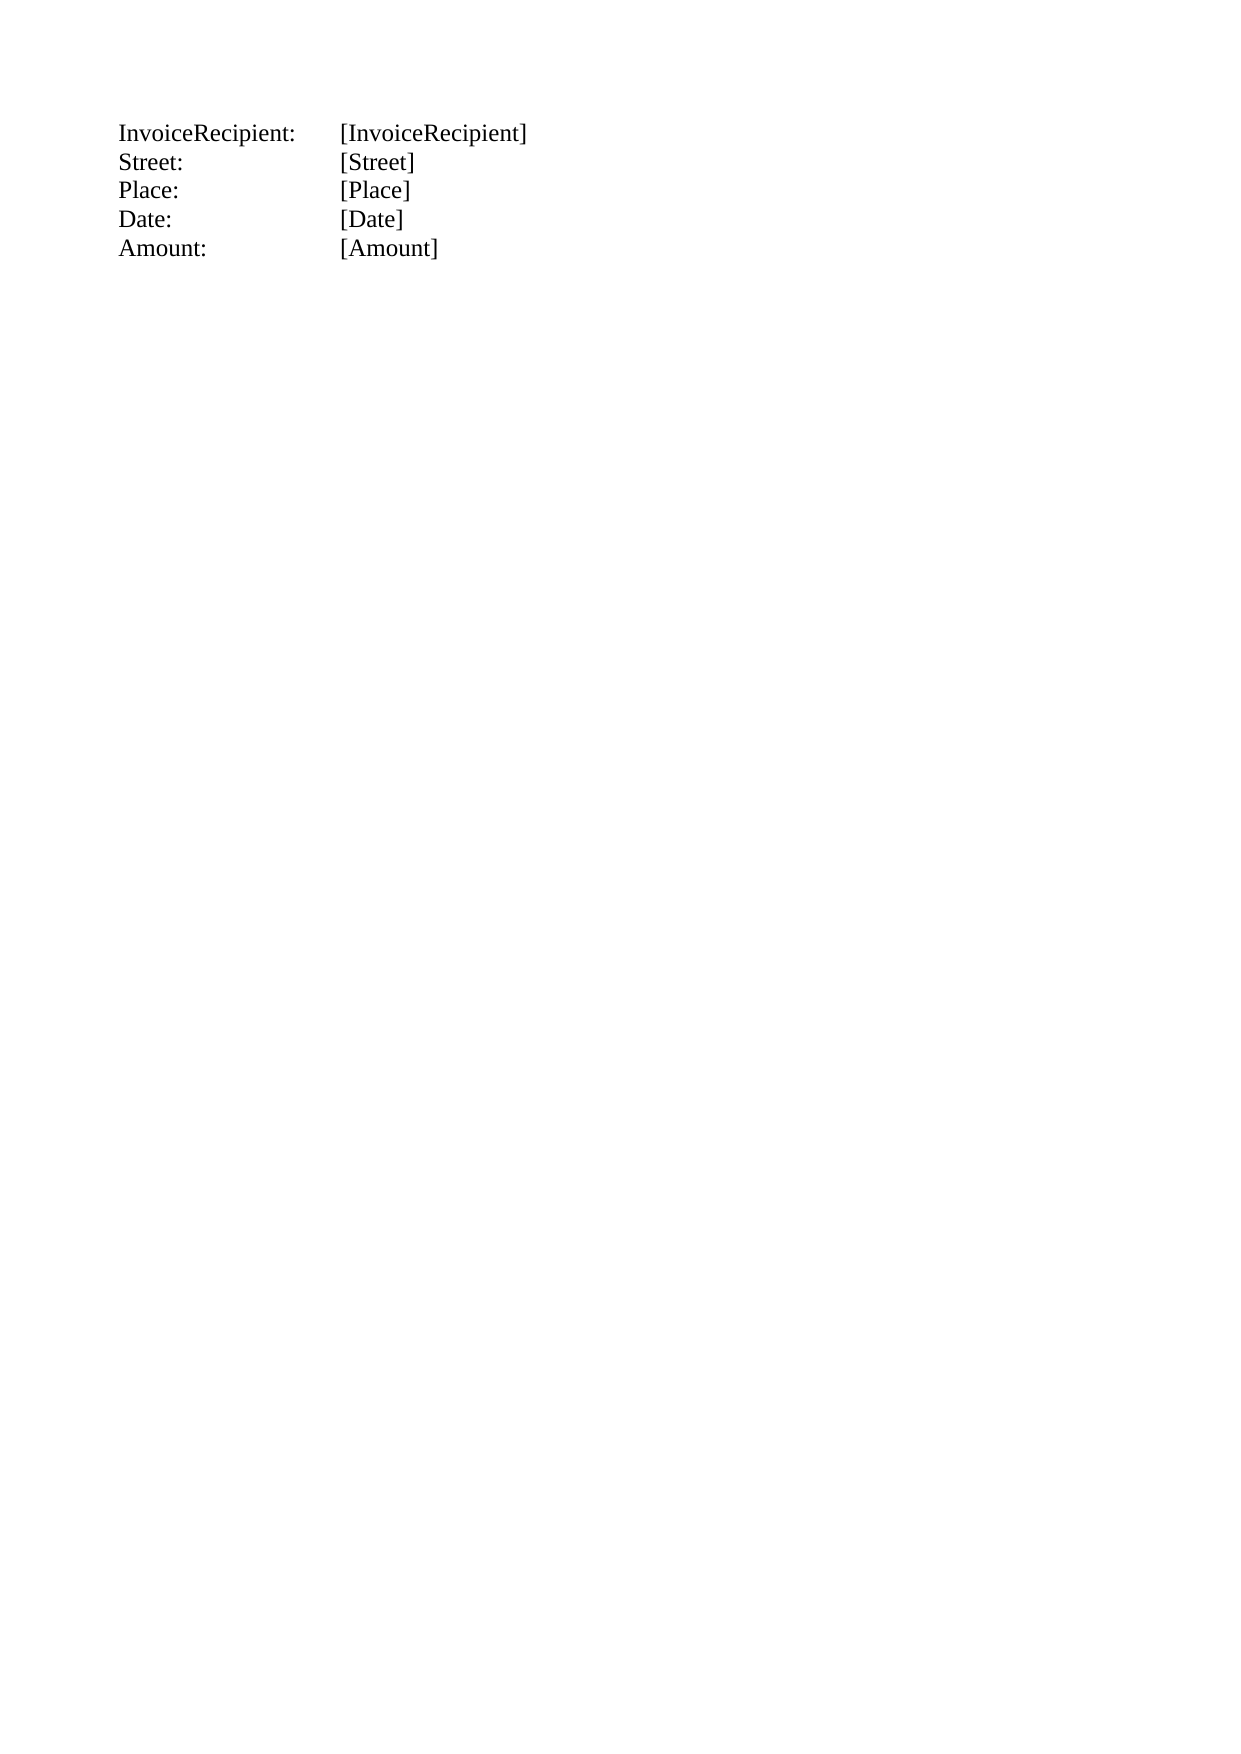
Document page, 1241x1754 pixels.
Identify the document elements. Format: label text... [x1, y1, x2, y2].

text Street: [Street] [118, 147, 1122, 176]
text Place: [Place] [118, 176, 1122, 204]
text InvoiceRecipient: [InvoiceRecipient] [118, 118, 1122, 147]
text Amount: [Amount] [118, 233, 1122, 262]
text Date: [Date] [118, 204, 1122, 233]
